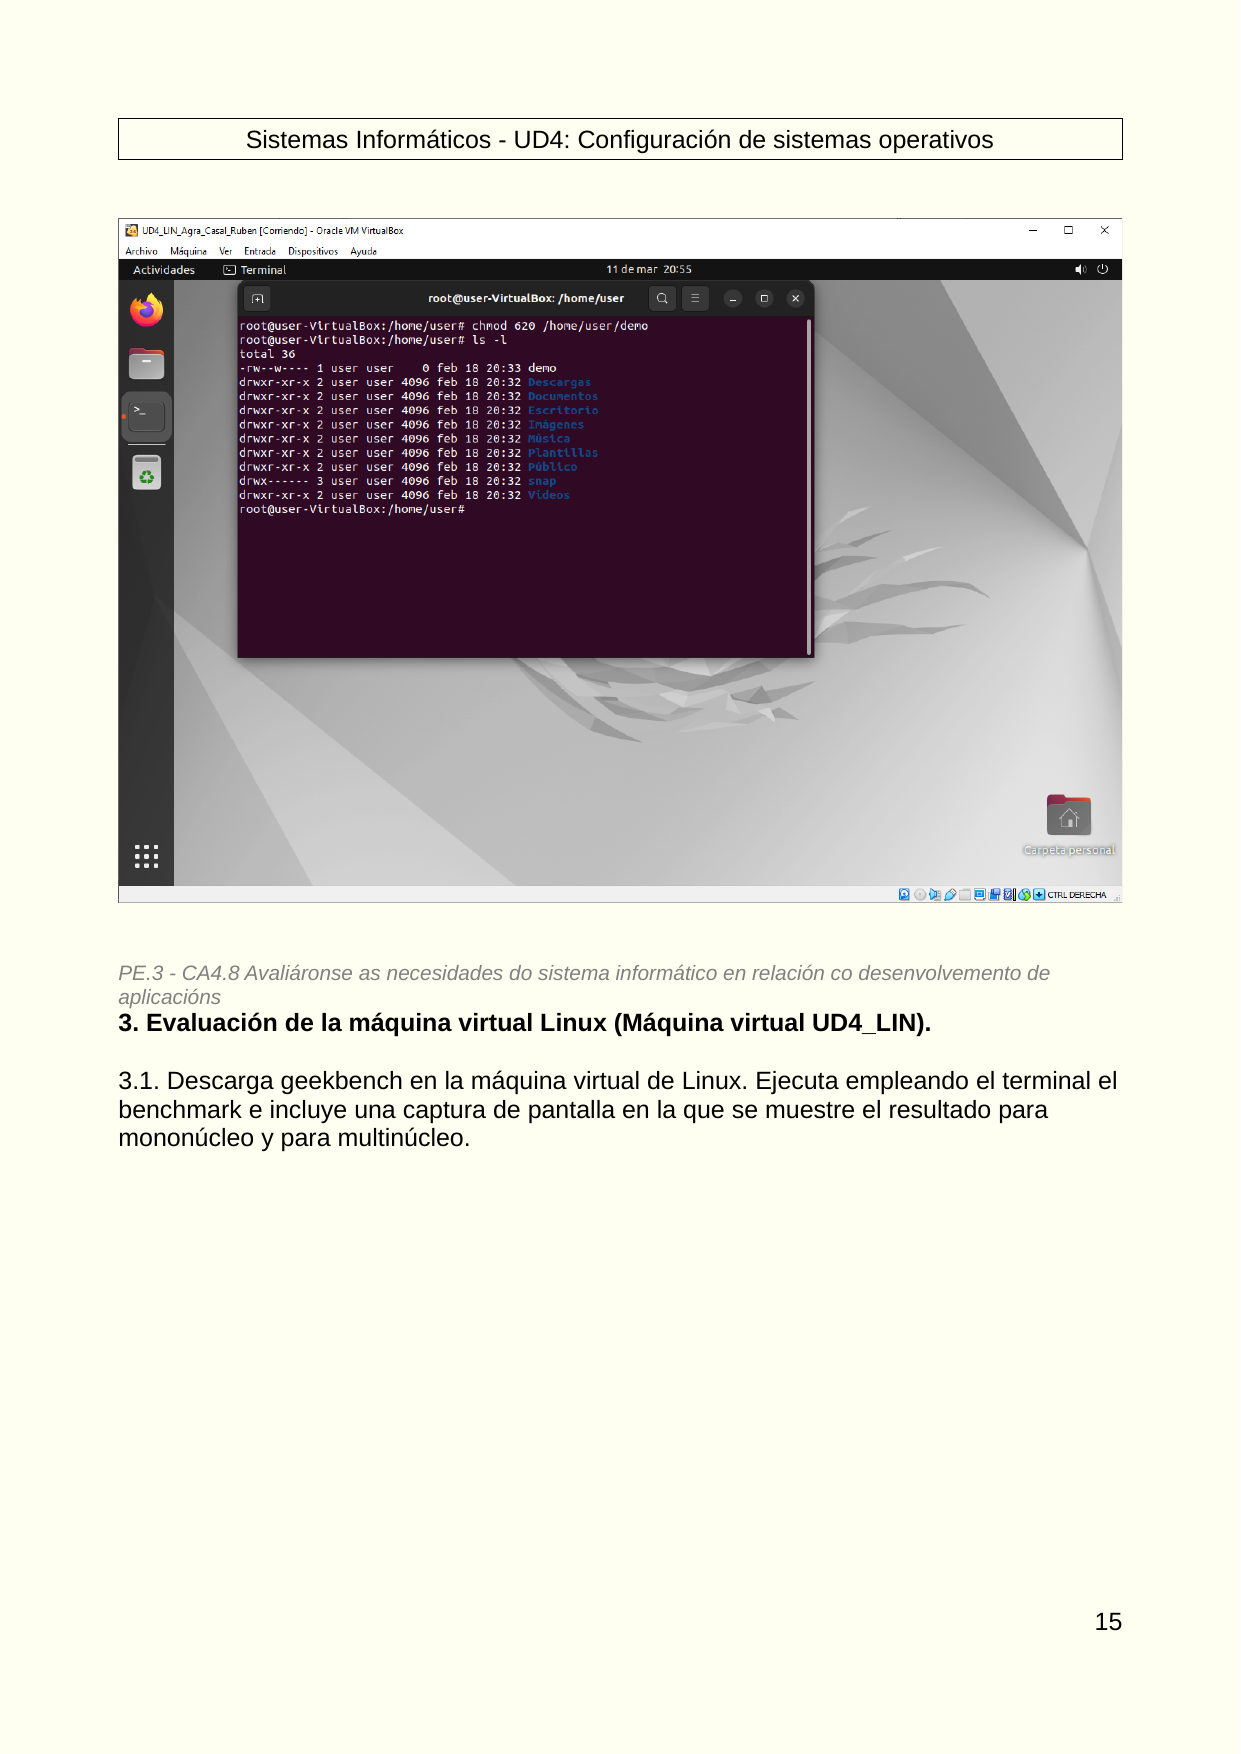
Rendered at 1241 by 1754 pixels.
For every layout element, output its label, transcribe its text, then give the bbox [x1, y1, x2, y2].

text 3.1. Descarga geekbench en la máquina virtual de Linux. Ejecuta empleando el terminal el benchmark e incluye una captura de pantalla en la que se muestre el resultado para mononúcleo y para multinúcleo. [118, 1066, 1122, 1152]
text 3. Evaluación de la máquina virtual Linux (Máquina virtual UD4_LIN). [118, 1008, 1122, 1037]
picture [118, 218, 1123, 903]
text PE.3 - CA4.8 Avaliáronse as necesidades do sistema informático en relación co desenvolvemento de aplicacións [118, 961, 1122, 1008]
